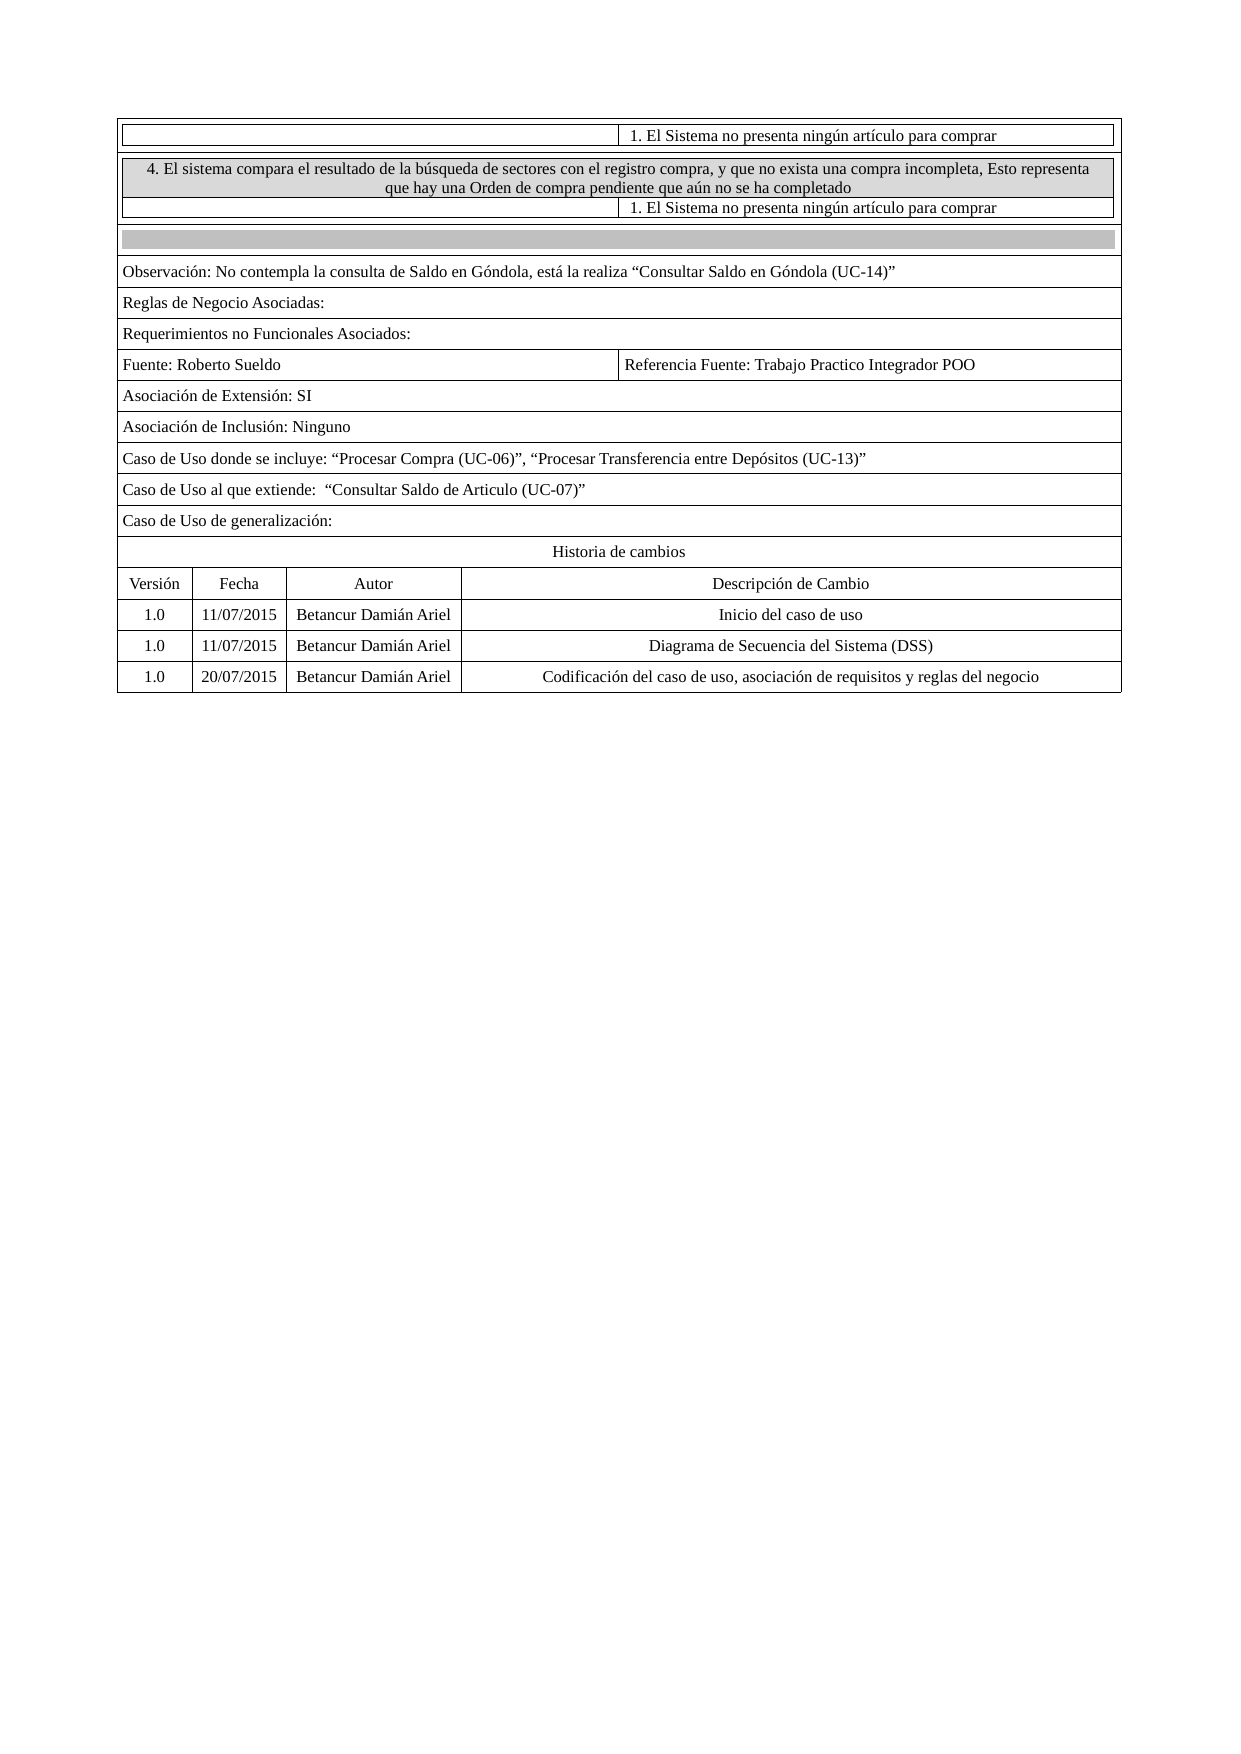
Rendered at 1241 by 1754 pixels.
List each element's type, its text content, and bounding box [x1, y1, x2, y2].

table_cell Caso de Uso al que extiende: “Consultar Saldo de Articulo (UC-07)” [118, 474, 1121, 504]
table_header Versión [118, 568, 192, 598]
table_cell Observación: No contempla la consulta de Saldo en Góndola, está la realiza “Consultar Saldo en Góndola (UC-14)” [118, 256, 1121, 286]
table_cell 11/07/2015 [193, 600, 286, 629]
table_cell 1.0 [118, 600, 192, 629]
table_header Fecha [193, 568, 286, 598]
table_cell 1.0 [118, 631, 192, 661]
table_cell Fuente: Roberto Sueldo [118, 350, 618, 380]
table_cell Betancur Damián Ariel [287, 631, 461, 661]
table_header Descripción de Cambio [462, 568, 1121, 598]
table_cell Diagrama de Secuencia del Sistema (DSS) [462, 631, 1121, 661]
table_cell [118, 225, 1121, 255]
table_cell Requerimientos no Funcionales Asociados: [118, 319, 1121, 349]
table_cell [123, 198, 618, 217]
table_cell 11/07/2015 [193, 631, 286, 661]
table_cell Asociación de Inclusión: Ninguno [118, 412, 1121, 442]
table_cell Inicio del caso de uso [462, 600, 1121, 629]
table_header 4. El sistema compara el resultado de la búsqueda de sectores con el registro compra, y que no exista una compra incompleta, Esto representa que hay una Orden de compra pendiente que aún no se ha completado [123, 159, 1113, 197]
table_cell 1. El Sistema no presenta ningún artículo para comprar [619, 125, 1113, 144]
table_cell Codificación del caso de uso, asociación de requisitos y reglas del negocio [462, 662, 1121, 692]
table_cell Caso de Uso de generalización: [118, 506, 1121, 536]
table_cell [123, 125, 618, 144]
table_cell Referencia Fuente: Trabajo Practico Integrador POO [619, 350, 1121, 380]
table_cell Reglas de Negocio Asociadas: [118, 288, 1121, 318]
table_cell [118, 119, 1121, 151]
table_cell 20/07/2015 [193, 662, 286, 692]
table_cell Caso de Uso donde se incluye: “Procesar Compra (UC-06)”, “Procesar Transferencia entre Depósitos (UC-13)” [118, 443, 1121, 473]
table_header Autor [287, 568, 461, 598]
table_cell Betancur Damián Ariel [287, 600, 461, 629]
table_cell [118, 153, 1121, 224]
table_cell 1. El Sistema no presenta ningún artículo para comprar [619, 198, 1113, 217]
table_cell Betancur Damián Ariel [287, 662, 461, 692]
table_cell 1.0 [118, 662, 192, 692]
table_cell Historia de cambios [118, 537, 1121, 567]
table_cell Asociación de Extensión: SI [118, 381, 1121, 411]
